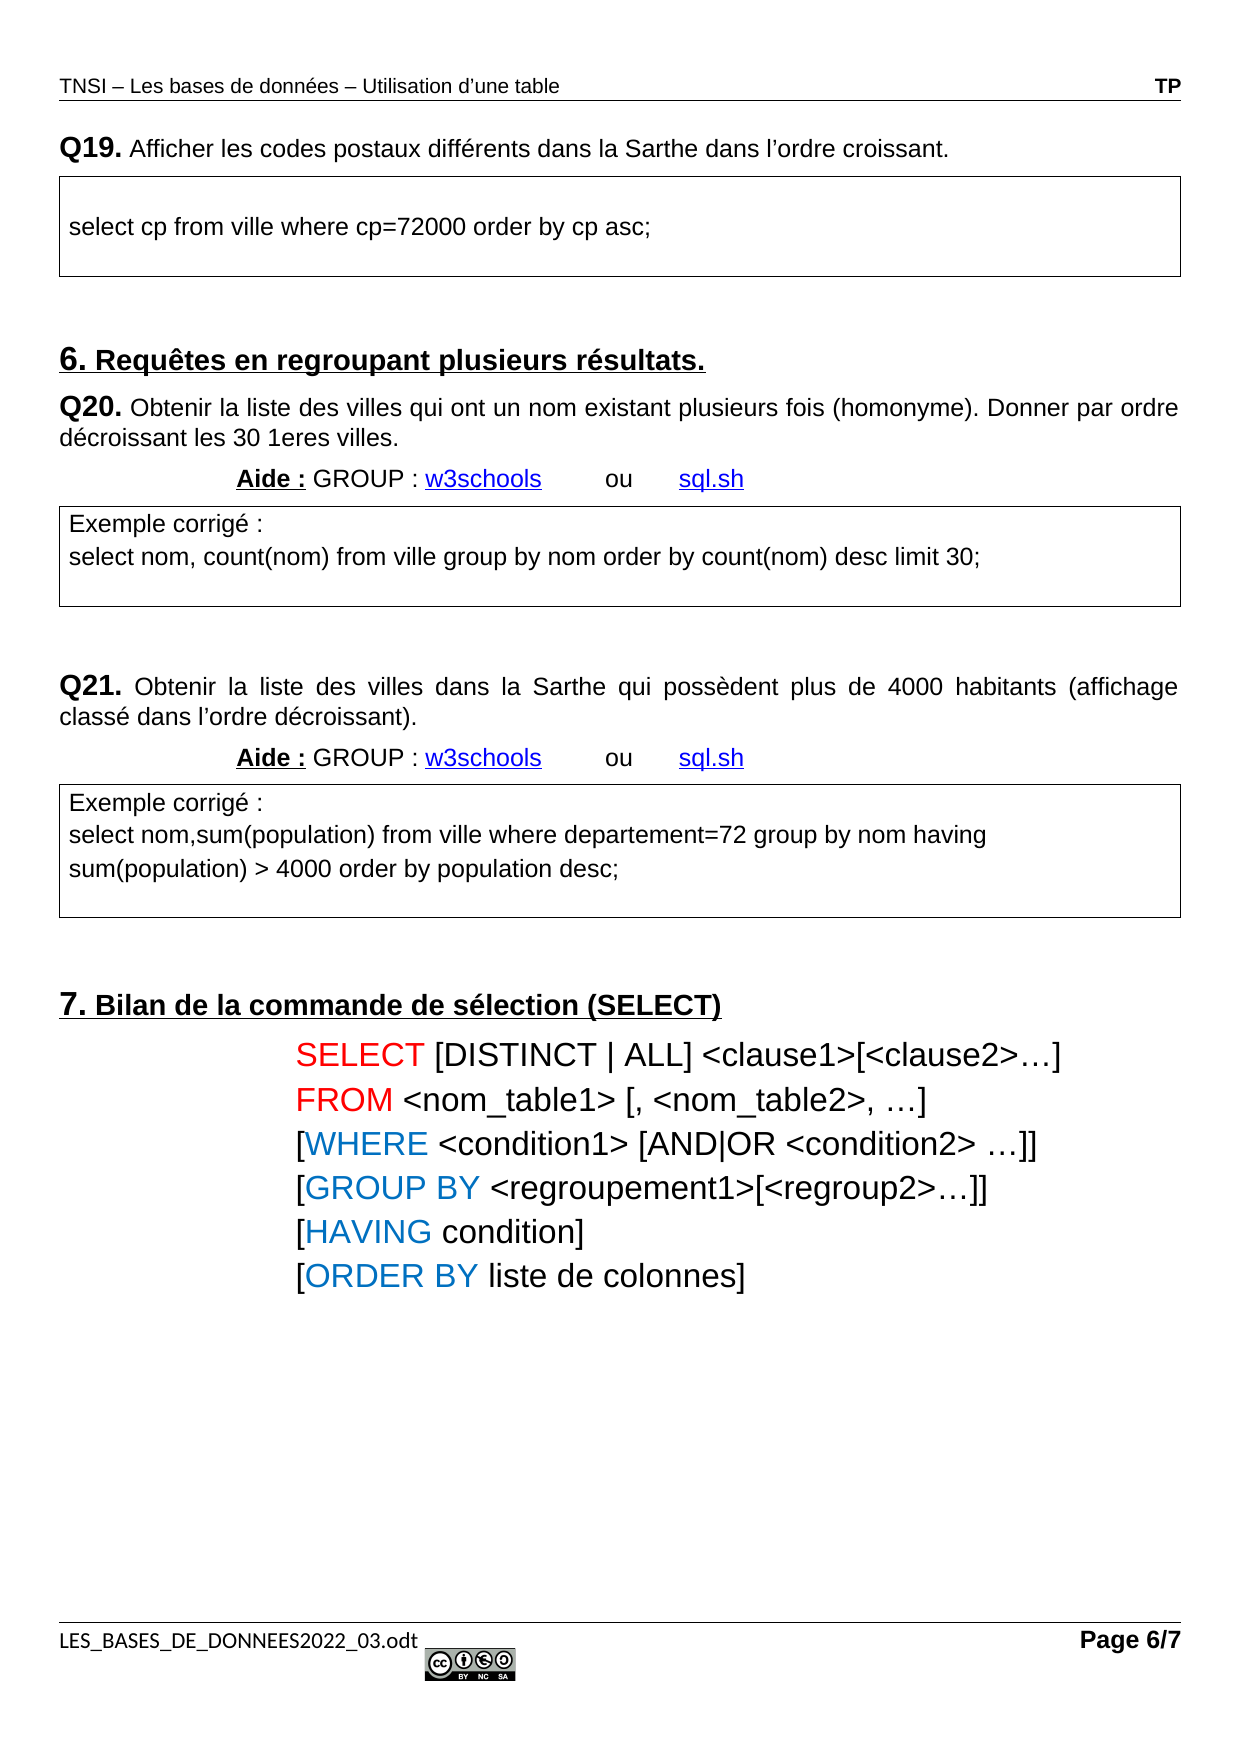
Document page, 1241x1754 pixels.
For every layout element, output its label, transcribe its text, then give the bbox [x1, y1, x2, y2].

text FROM <nom_table1> [, <nom_table2>, …] [295, 1079, 1181, 1118]
list Bilan de la commande de sélection (SELECT) [59, 984, 1181, 1023]
text select nom,sum(population) from ville where departement=72 group by nom having sum(population) > 4000 order by population desc; [60, 817, 1180, 882]
text Q20. Obtenir la liste des villes qui ont un nom existant plusieurs fois (homonyme). Donner par ordre décroissant les 30 1eres villes. [59, 389, 1181, 452]
text Q19. Afficher les codes postaux différents dans la Sarthe dans l’ordre croissant. [59, 130, 1181, 163]
text Aide : GROUP : w3schools ou sql.sh [236, 743, 1181, 772]
text SELECT [DISTINCT | ALL] <clause1>[<clause2>…] [295, 1035, 1181, 1074]
text [ORDER BY liste de colonnes] [295, 1256, 1181, 1295]
list Requêtes en regroupant plusieurs résultats. [59, 338, 1181, 377]
text Exemple corrigé : [60, 507, 1180, 537]
text [HAVING condition] [295, 1212, 1181, 1251]
text [WHERE <condition1> [AND|OR <condition2> …]] [295, 1124, 1181, 1162]
text [GROUP BY <regroupement1>[<regroup2>…]] [295, 1168, 1181, 1206]
text Aide : GROUP : w3schools ou sql.sh [236, 464, 1181, 493]
text select cp from ville where cp=72000 order by cp asc; [60, 209, 1180, 241]
text Exemple corrigé : [60, 785, 1180, 816]
text select nom, count(nom) from ville group by nom order by count(nom) desc limit 30; [60, 538, 1180, 570]
text Q21. Obtenir la liste des villes dans la Sarthe qui possèdent plus de 4000 habitants (affichage classé dans l’ordre décroissant). [59, 668, 1181, 731]
